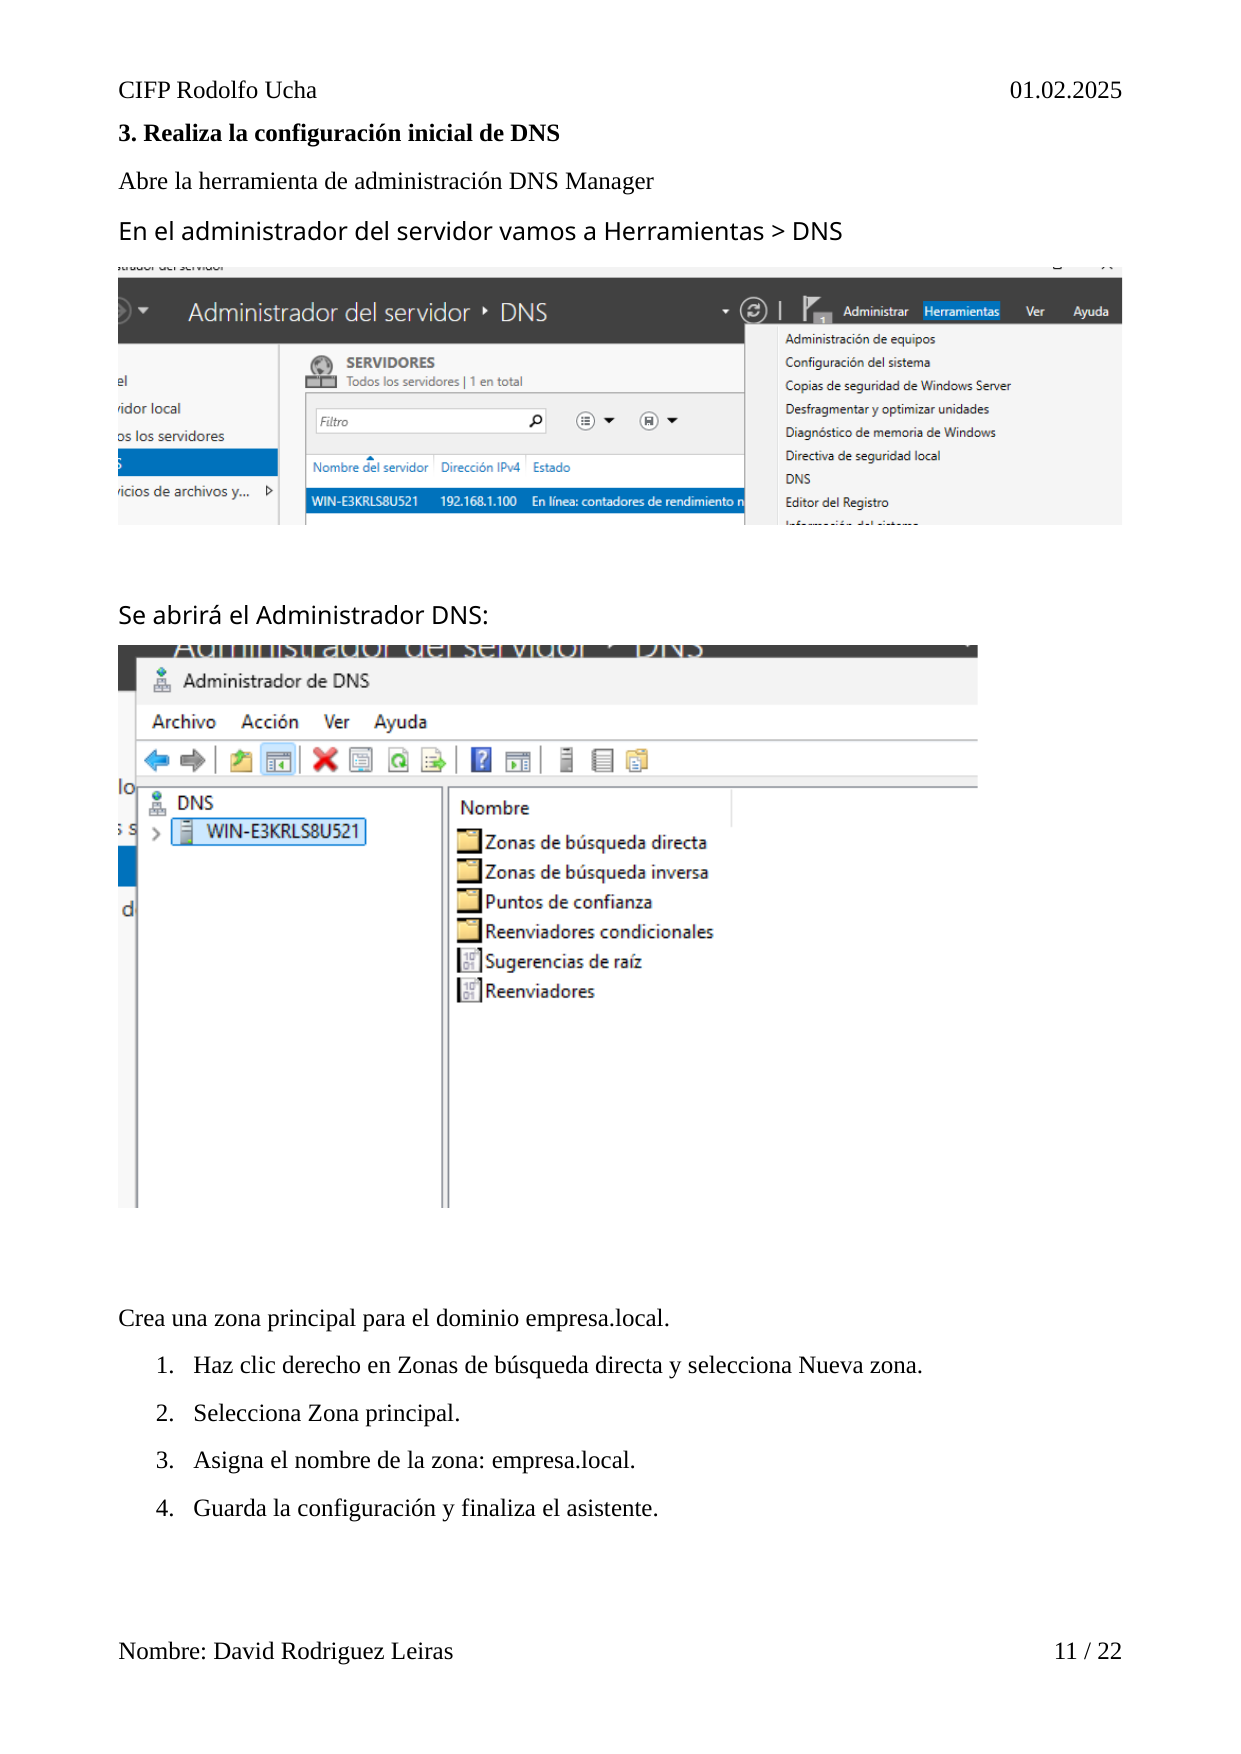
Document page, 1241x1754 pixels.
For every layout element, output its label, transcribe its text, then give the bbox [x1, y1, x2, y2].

text En el administrador del servidor vamos a Herramientas > DNS [118, 213, 1122, 247]
list Haz clic derecho en Zonas de búsqueda directa y selecciona Nueva zona. [156, 1350, 1122, 1379]
text Se abrirá el Administrador DNS: [118, 597, 1122, 1236]
list Selecciona Zona principal. [156, 1398, 1122, 1427]
text Abre la herramienta de administración DNS Manager [118, 166, 1122, 194]
text 3. Realiza la configuración inicial de DNS [118, 118, 1122, 147]
list Guarda la configuración y finaliza el asistente. [156, 1493, 1122, 1522]
text Crea una zona principal para el dominio empresa.local. [118, 1303, 1122, 1331]
list Asigna el nombre de la zona: empresa.local. [156, 1446, 1122, 1474]
